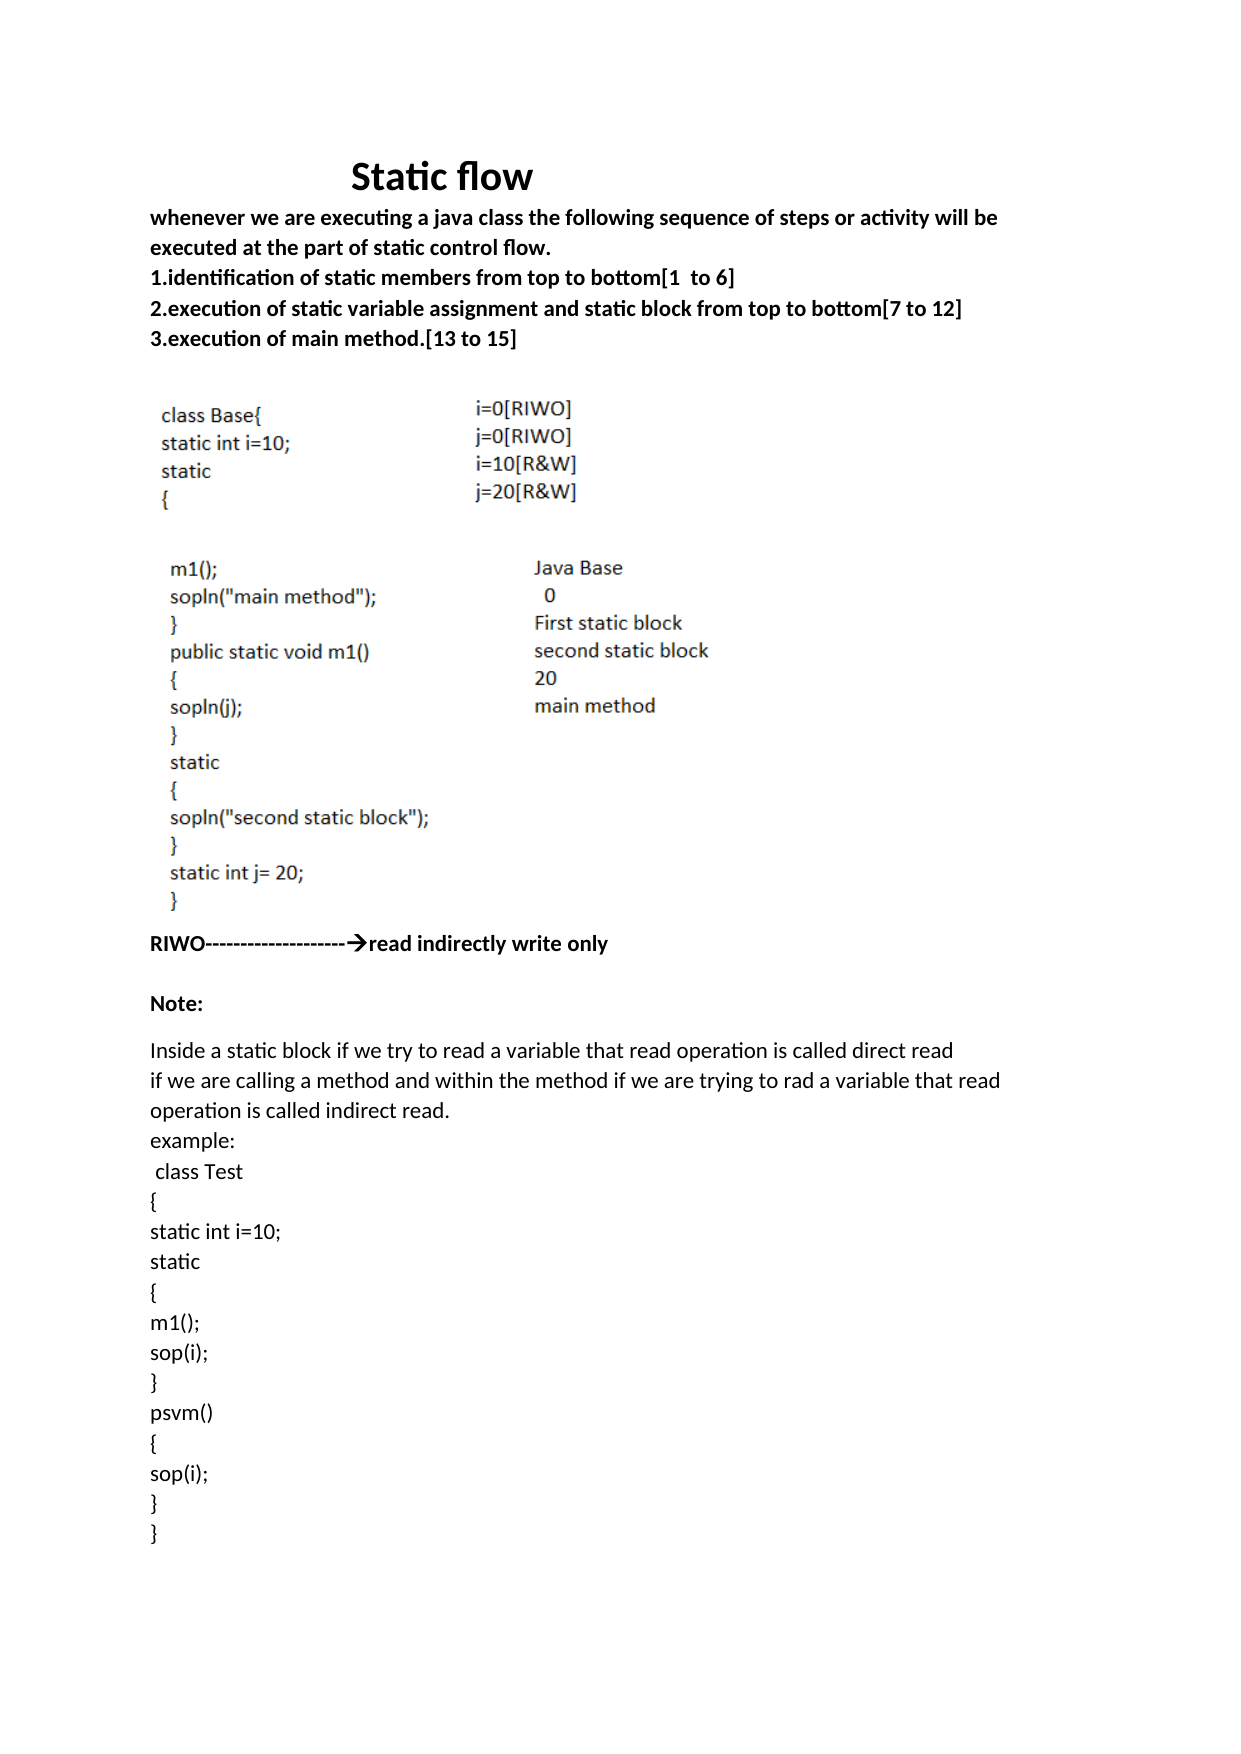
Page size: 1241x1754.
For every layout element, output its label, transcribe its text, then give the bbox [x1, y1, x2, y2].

picture [150, 532, 761, 926]
text Static flow whenever we are executing a java class the following sequence of steps or activity will be executed at the part of static control flow. 1.identification of static members from top to bottom[1 to 6] 2.execution of static variable assignment and static block from top to bottom[7 to 12] 3.execution of main method.[13 to 15] RIWO--------------------read indirectly write only Note: [150, 150, 1090, 1017]
picture [467, 384, 598, 525]
text Inside a static block if we try to read a variable that read operation is called direct read if we are calling a method and within the method if we are trying to rad a variable that read operation is called indirect read. example: class Test { static int i=10; static { m1(); sop(i); } psvm() { sop(i); } } [150, 1036, 1090, 1578]
picture [150, 403, 308, 525]
